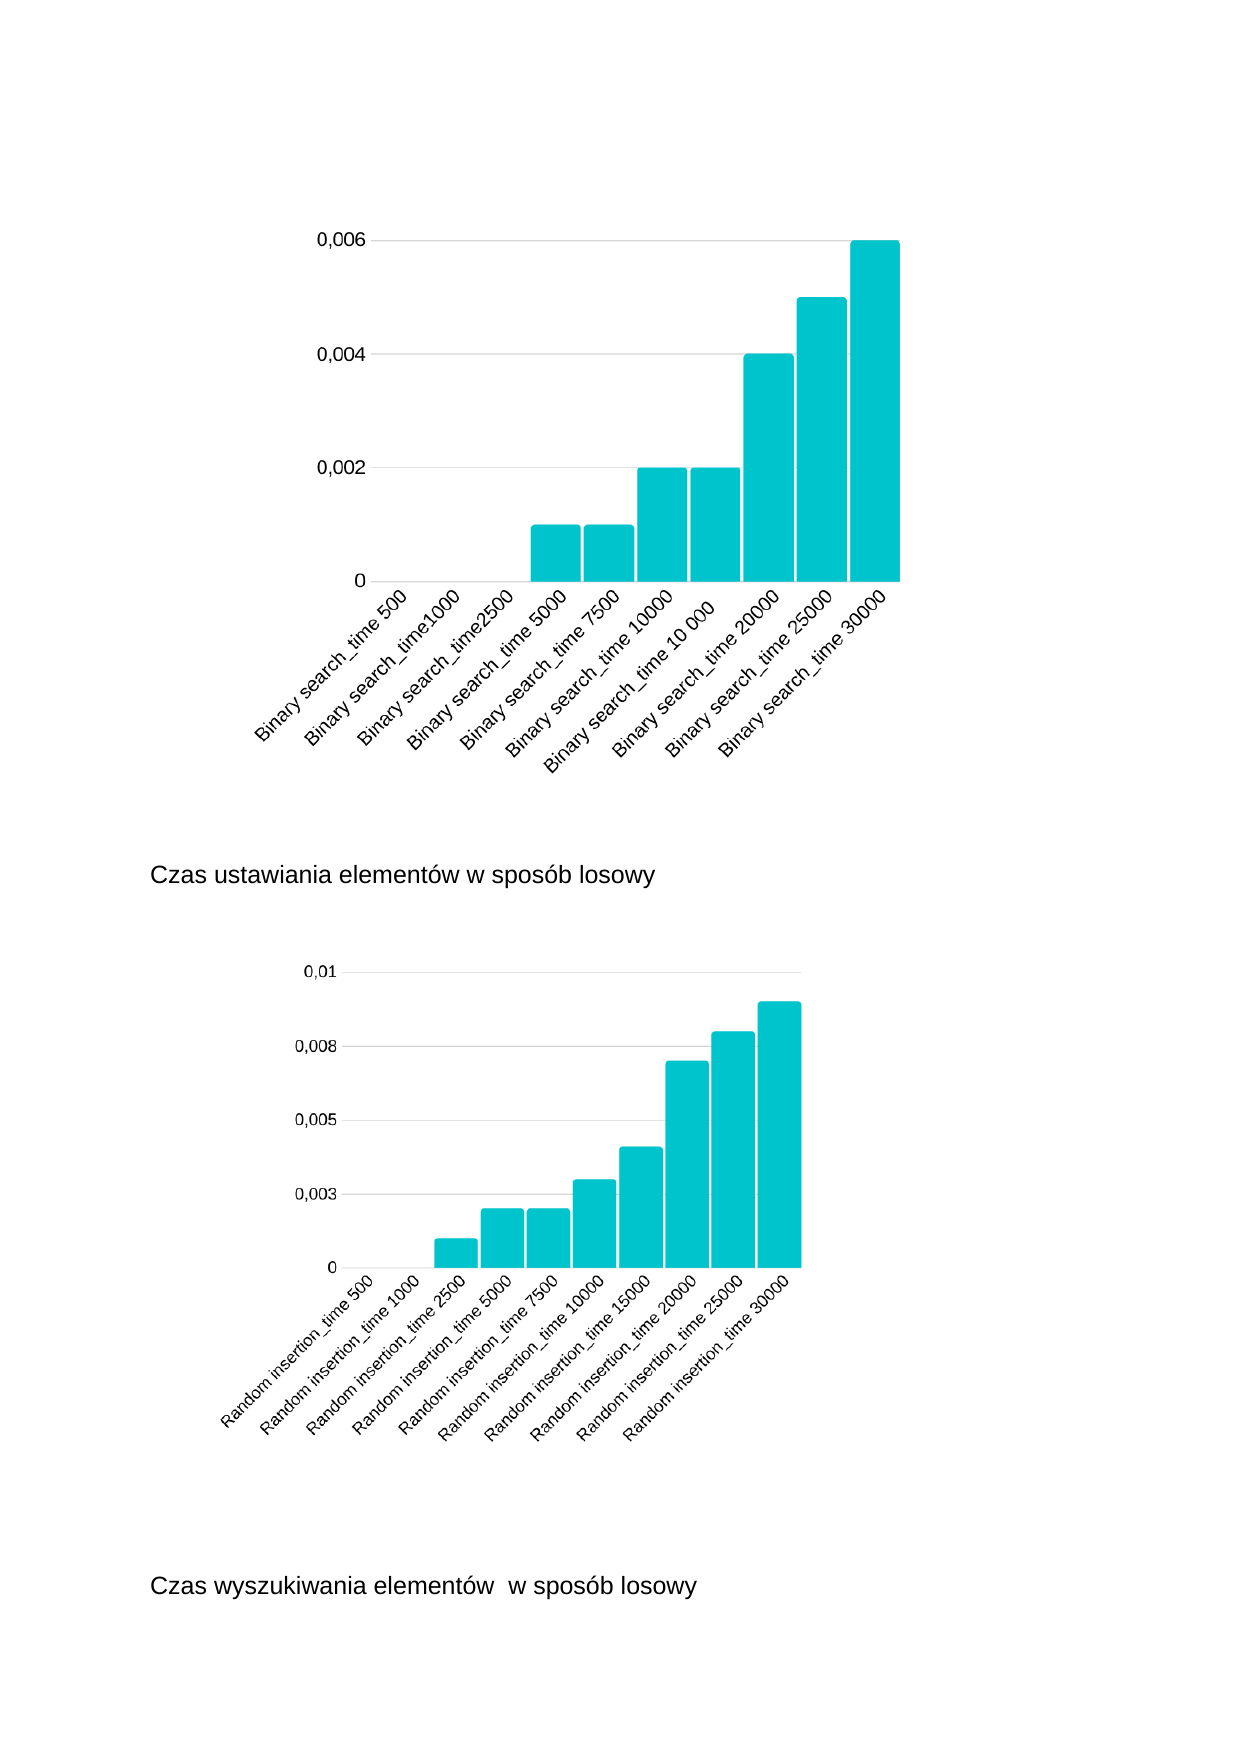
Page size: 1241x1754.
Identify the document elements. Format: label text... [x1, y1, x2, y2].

text Czas ustawiania elementów w sposób losowy [150, 857, 1090, 889]
picture [150, 893, 967, 1507]
picture [150, 150, 1091, 857]
text Czas wyszukiwania elementów w sposób losowy [150, 1571, 1090, 1599]
